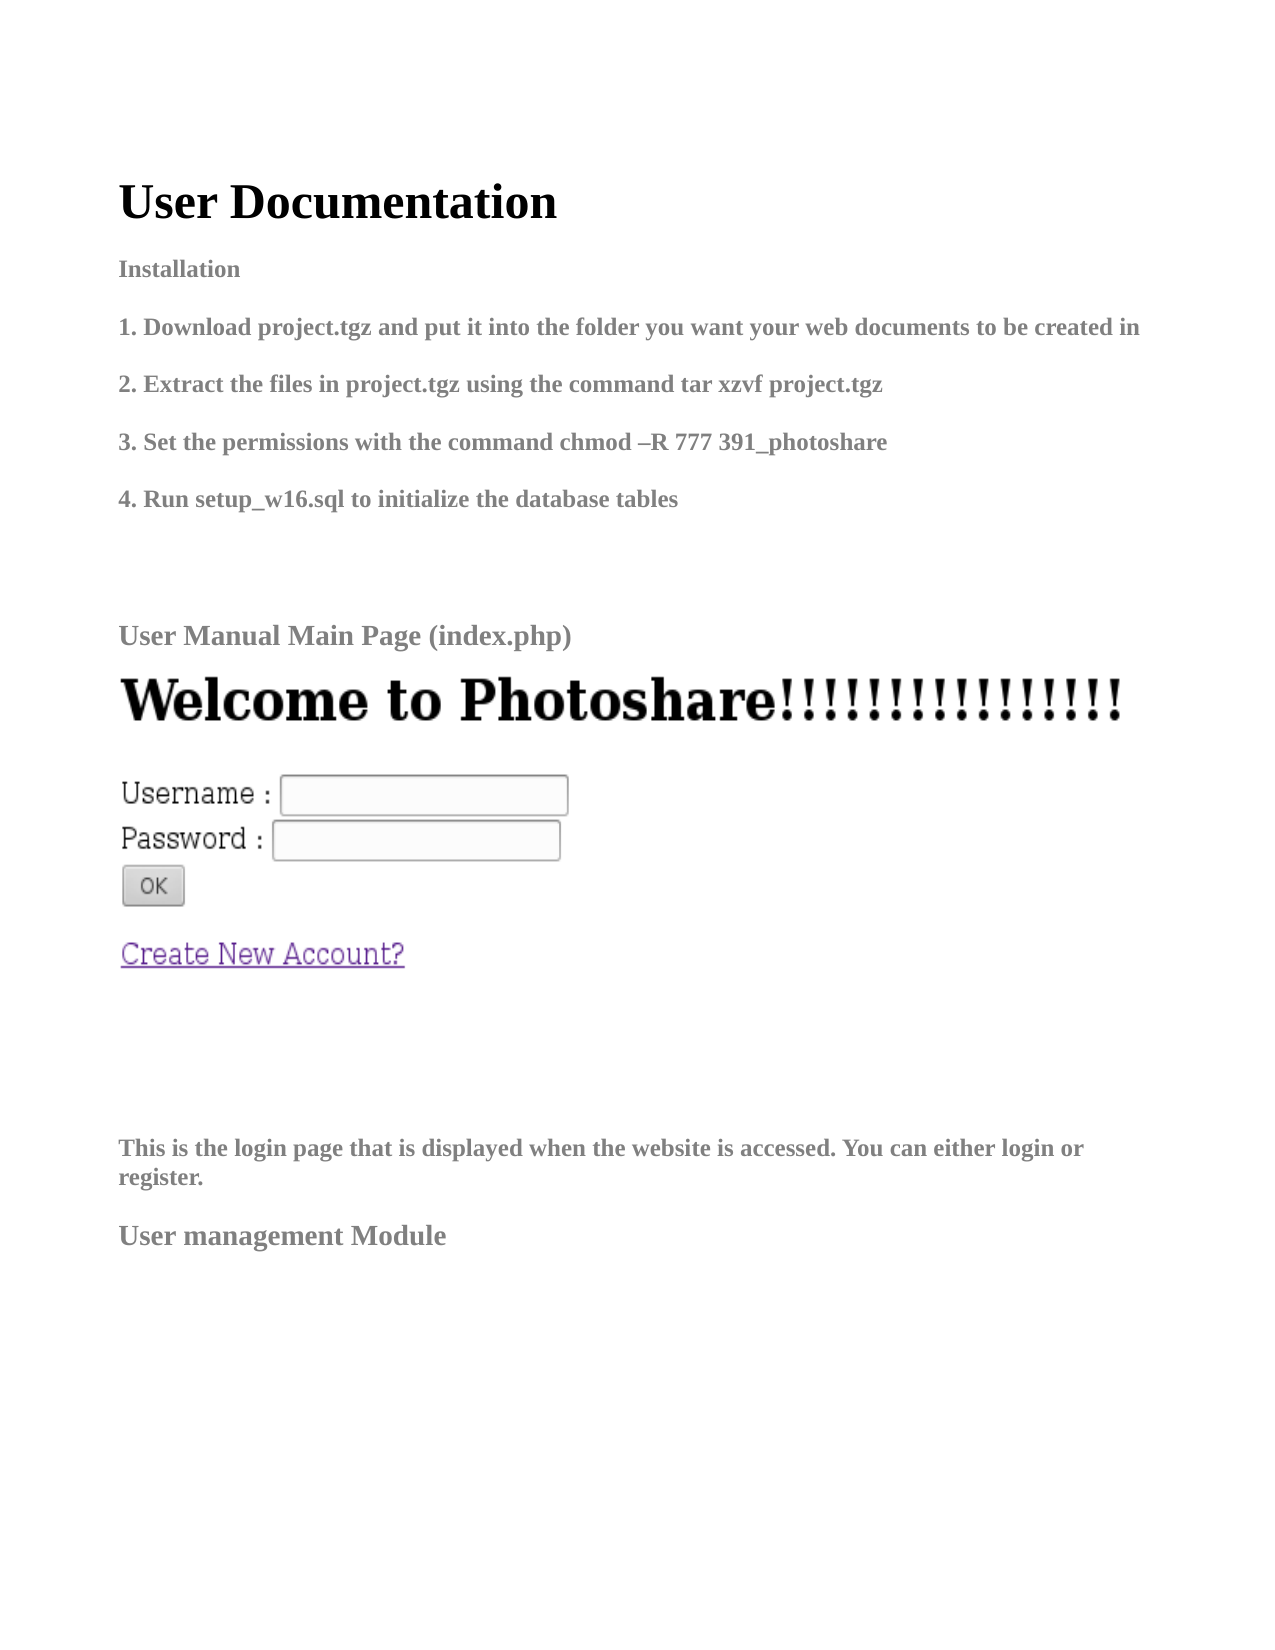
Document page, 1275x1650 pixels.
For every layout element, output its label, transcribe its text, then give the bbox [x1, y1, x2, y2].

subtitle Installation 1. Download project.tgz and put it into the folder you want your web documents to be created in 2. Extract the files in project.tgz using the command tar xzvf project.tgz 3. Set the permissions with the command chmod –R 777 391_photoshare 4. Run setup_w16.sql to initialize the database tables [118, 254, 1157, 542]
subtitle User management Module [118, 1218, 1157, 1251]
subtitle User Manual Main Page (index.php) [118, 618, 1157, 652]
subtitle This is the login page that is displayed when the website is accessed. You can either login or register. [118, 1133, 1157, 1191]
picture [118, 664, 1154, 1046]
subtitle User Documentation [118, 172, 1157, 229]
